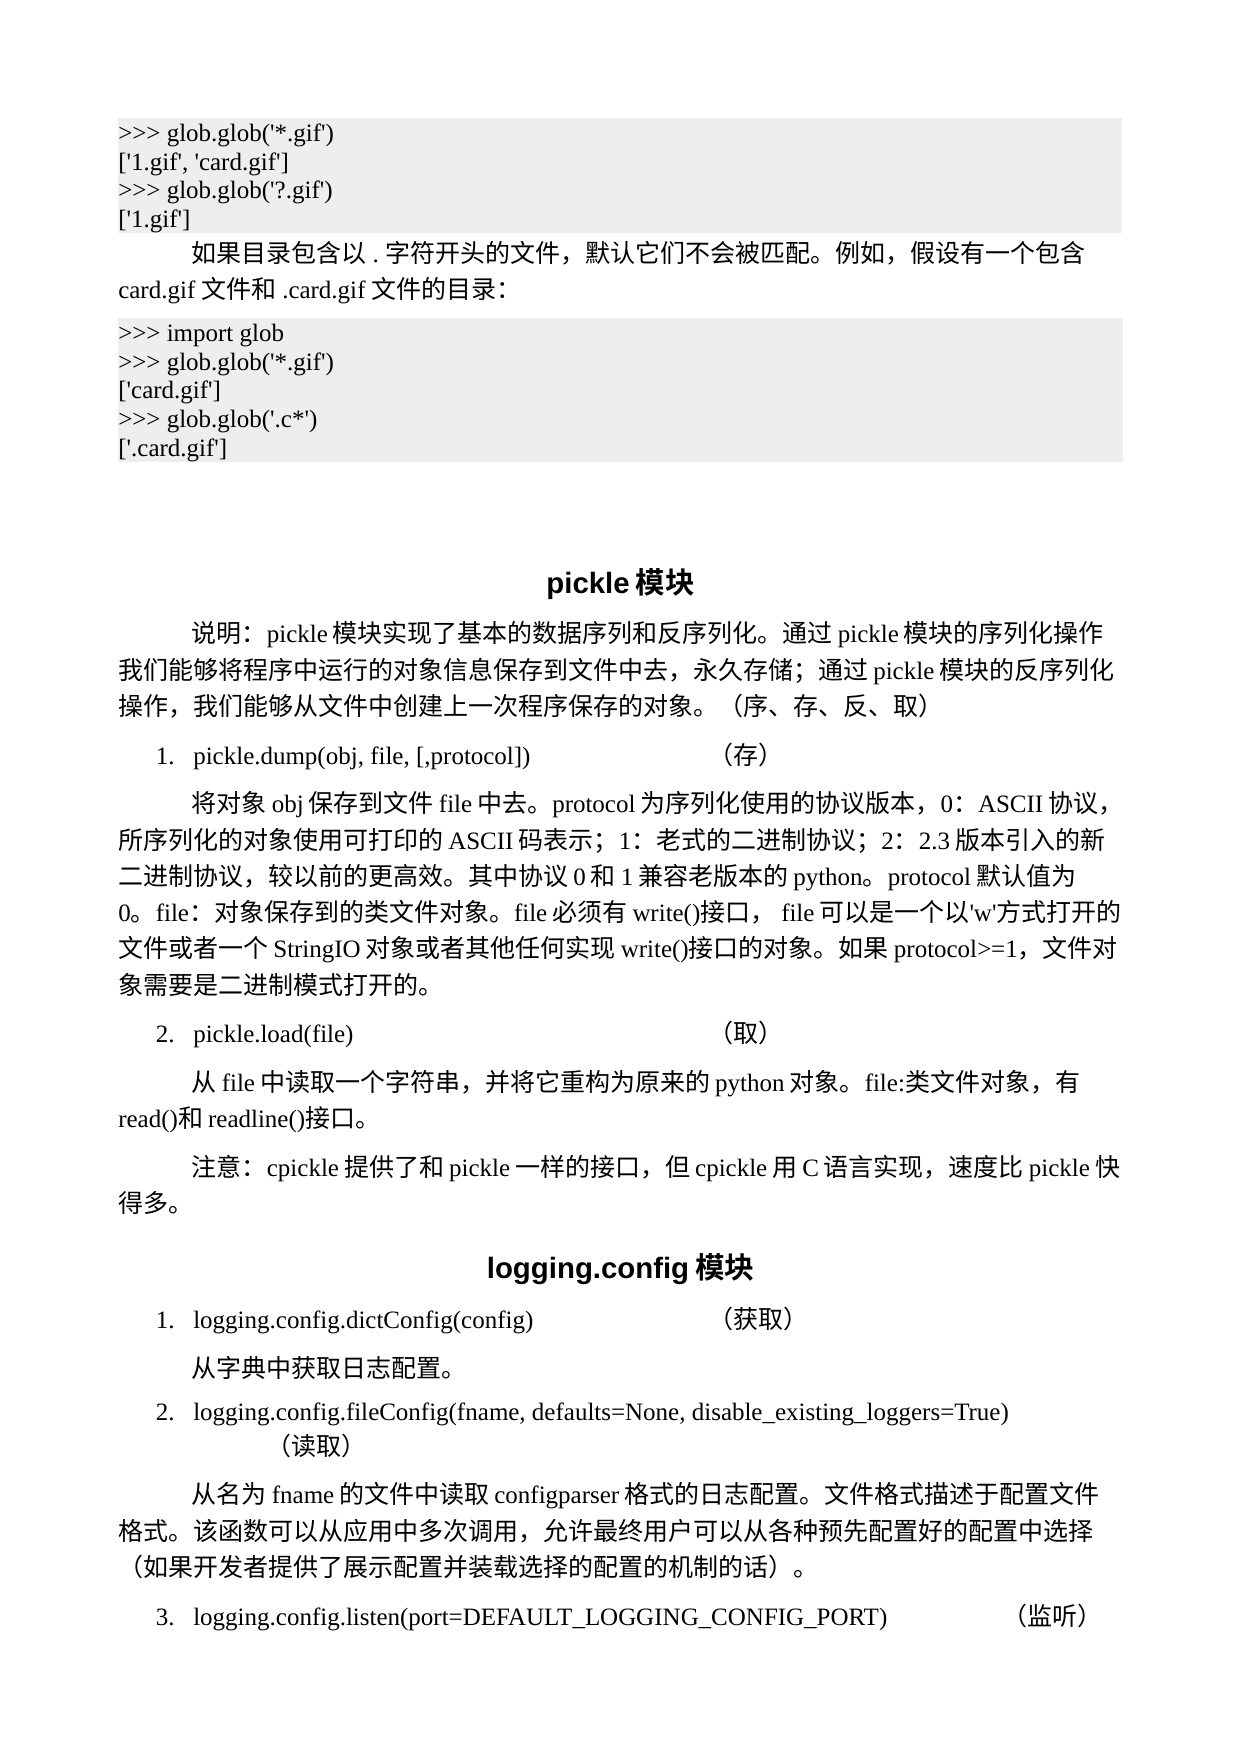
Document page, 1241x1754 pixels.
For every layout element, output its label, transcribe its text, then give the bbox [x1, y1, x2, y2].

text 从file中读取一个字符串，并将它重构为原来的python对象。file:类文件对象，有read()和readline()接口。 [118, 1063, 1122, 1135]
text 注意：cpickle提供了和pickle一样的接口，但cpickle用C语言实现，速度比pickle快得多。 [118, 1148, 1122, 1220]
list logging.config.fileConfig(fname, defaults=None, disable_existing_loggers=True) （读取） [156, 1397, 1122, 1462]
list logging.config.dictConfig(config) （获取） [156, 1300, 1122, 1336]
subtitle logging.config模块 [118, 1247, 1122, 1287]
table_header >>> glob.glob('*.gif') ['1.gif', 'card.gif'] >>> glob.glob('?.gif') ['1.gif'] [118, 118, 1122, 233]
table_header >>> import glob >>> glob.glob('*.gif') ['card.gif'] >>> glob.glob('.c*') ['.card.gif'] [118, 318, 1123, 462]
list pickle.load(file) （取） [156, 1014, 1122, 1050]
text 将对象obj保存到文件file中去。protocol为序列化使用的协议版本，0：ASCII协议，所序列化的对象使用可打印的ASCII码表示；1：老式的二进制协议；2：2.3版本引入的新二进制协议，较以前的更高效。其中协议0和1兼容老版本的python。protocol默认值为0。file：对象保存到的类文件对象。file必须有write()接口， file可以是一个以'w'方式打开的文件或者一个StringIO对象或者其他任何实现write()接口的对象。如果protocol>=1，文件对象需要是二进制模式打开的。 [118, 784, 1122, 1001]
list logging.config.listen(port=DEFAULT_LOGGING_CONFIG_PORT) （监听） [156, 1596, 1122, 1632]
list pickle.dump(obj, file, [,protocol]) （存） [156, 735, 1122, 771]
text 如果目录包含以 . 字符开头的文件，默认它们不会被匹配。例如，假设有一个包含 card.gif 文件和 .card.gif 文件的目录： [118, 233, 1122, 306]
subtitle pickle模块 [118, 559, 1122, 601]
text 说明：pickle模块实现了基本的数据序列和反序列化。通过pickle模块的序列化操作我们能够将程序中运行的对象信息保存到文件中去，永久存储；通过pickle模块的反序列化操作，我们能够从文件中创建上一次程序保存的对象。（序、存、反、取） [118, 614, 1122, 723]
text 从字典中获取日志配置。 [118, 1348, 1122, 1385]
text 从名为fname的文件中读取configparser格式的日志配置。文件格式描述于配置文件格式。该函数可以从应用中多次调用，允许最终用户可以从各种预先配置好的配置中选择（如果开发者提供了展示配置并装载选择的配置的机制的话）。 [118, 1475, 1122, 1583]
